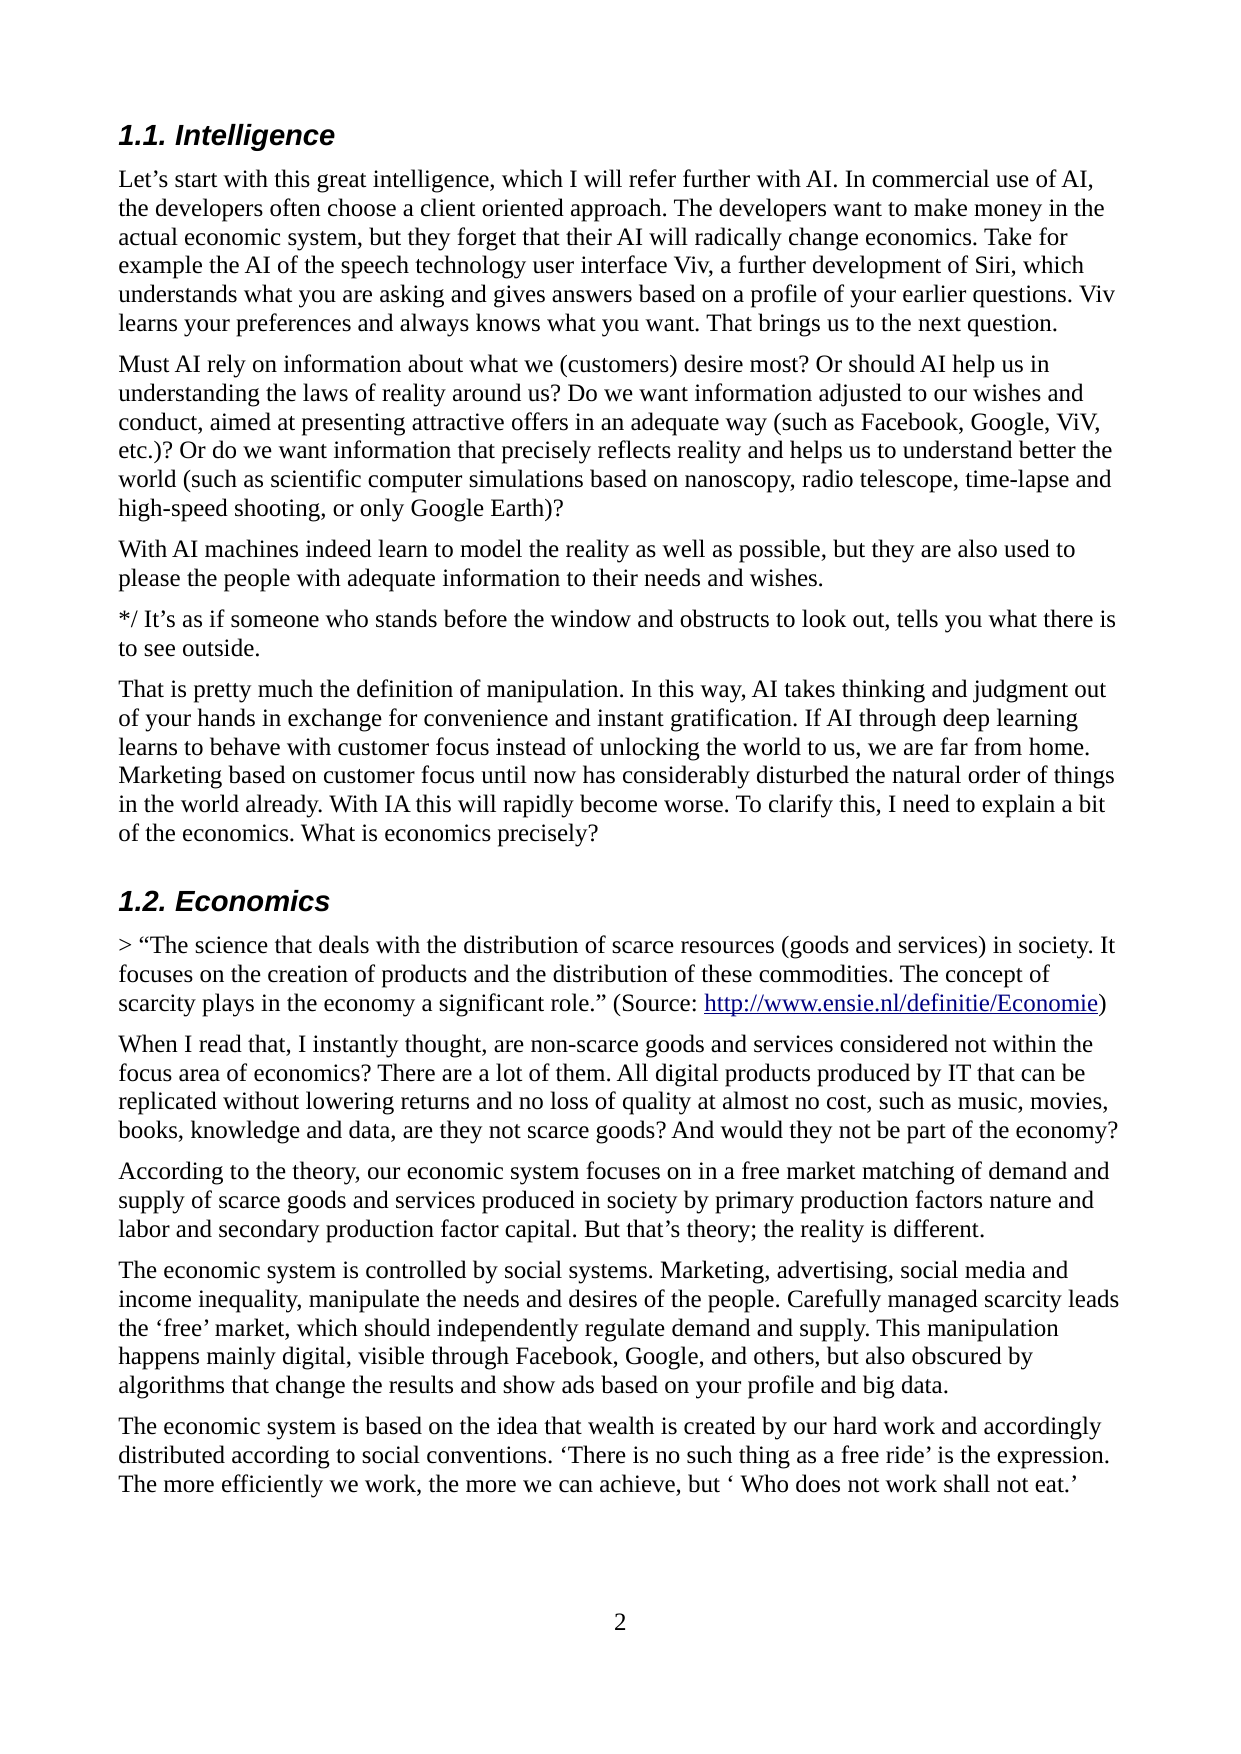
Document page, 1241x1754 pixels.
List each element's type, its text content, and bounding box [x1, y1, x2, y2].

text That is pretty much the definition of manipulation. In this way, AI takes thinking and judgment out of your hands in exchange for convenience and instant gratification. If AI through deep learning learns to behave with customer focus instead of unlocking the world to us, we are far from home. Marketing based on customer focus until now has considerably disturbed the natural order of things in the world already. With IA this will rapidly become worse. To clarify this, I need to explain a bit of the economics. What is economics precisely? [118, 674, 1122, 847]
text > “The science that deals with the distribution of scarce resources (goods and services) in society. It focuses on the creation of products and the distribution of these commodities. The concept of scarcity plays in the economy a significant role.” (Source: http://www.ensie.nl/definitie/Economie) [118, 930, 1122, 1016]
text With AI machines indeed learn to model the reality as well as possible, but they are also used to please the people with adequate information to their needs and wishes. [118, 534, 1122, 592]
text When I read that, I instantly thought, are non-scarce goods and services considered not within the focus area of economics? There are a lot of them. All digital products produced by IT that can be replicated without lowering returns and no loss of quality at almost no cost, such as music, movies, books, knowledge and data, are they not scarce goods? And would they not be part of the economy? [118, 1029, 1122, 1144]
text The economic system is controlled by social systems. Marketing, advertising, social media and income inequality, manipulate the needs and desires of the people. Carefully managed scarcity leads the ‘free’ market, which should independently regulate demand and supply. This manipulation happens mainly digital, visible through Facebook, Google, and others, but also obscured by algorithms that change the results and show ads based on your profile and big data. [118, 1255, 1122, 1399]
text The economic system is based on the idea that wealth is created by our hard work and accordingly distributed according to social conventions. ‘There is no such thing as a free ride’ is the expression. The more efficiently we work, the more we can achieve, but ‘ Who does not work shall not eat.’ [118, 1411, 1122, 1498]
subtitle Intelligence [118, 118, 1122, 152]
text Let’s start with this great intelligence, which I will refer further with AI. In commercial use of AI, the developers often choose a client oriented approach. The developers want to make money in the actual economic system, but they forget that their AI will radically change economics. Take for example the AI of the speech technology user interface Viv, a further development of Siri, which understands what you are asking and gives answers based on a profile of your earlier questions. Viv learns your preferences and always knows what you want. That brings us to the next question. [118, 164, 1122, 337]
text According to the theory, our economic system focuses on in a free market matching of demand and supply of scarce goods and services produced in society by primary production factors nature and labor and secondary production factor capital. But that’s theory; the reality is different. [118, 1156, 1122, 1243]
text */ It’s as if someone who stands before the window and obstructs to look out, tells you what there is to see outside. [118, 604, 1122, 662]
text Must AI rely on information about what we (customers) desire most? Or should AI help us in understanding the laws of reality around us? Do we want information adjusted to our wishes and conduct, aimed at presenting attractive offers in an adequate way (such as Facebook, Google, ViV, etc.)? Or do we want information that precisely reflects reality and helps us to understand better the world (such as scientific computer simulations based on nanoscopy, radio telescope, time-lapse and high-speed shooting, or only Google Earth)? [118, 349, 1122, 522]
subtitle Economics [118, 884, 1122, 918]
